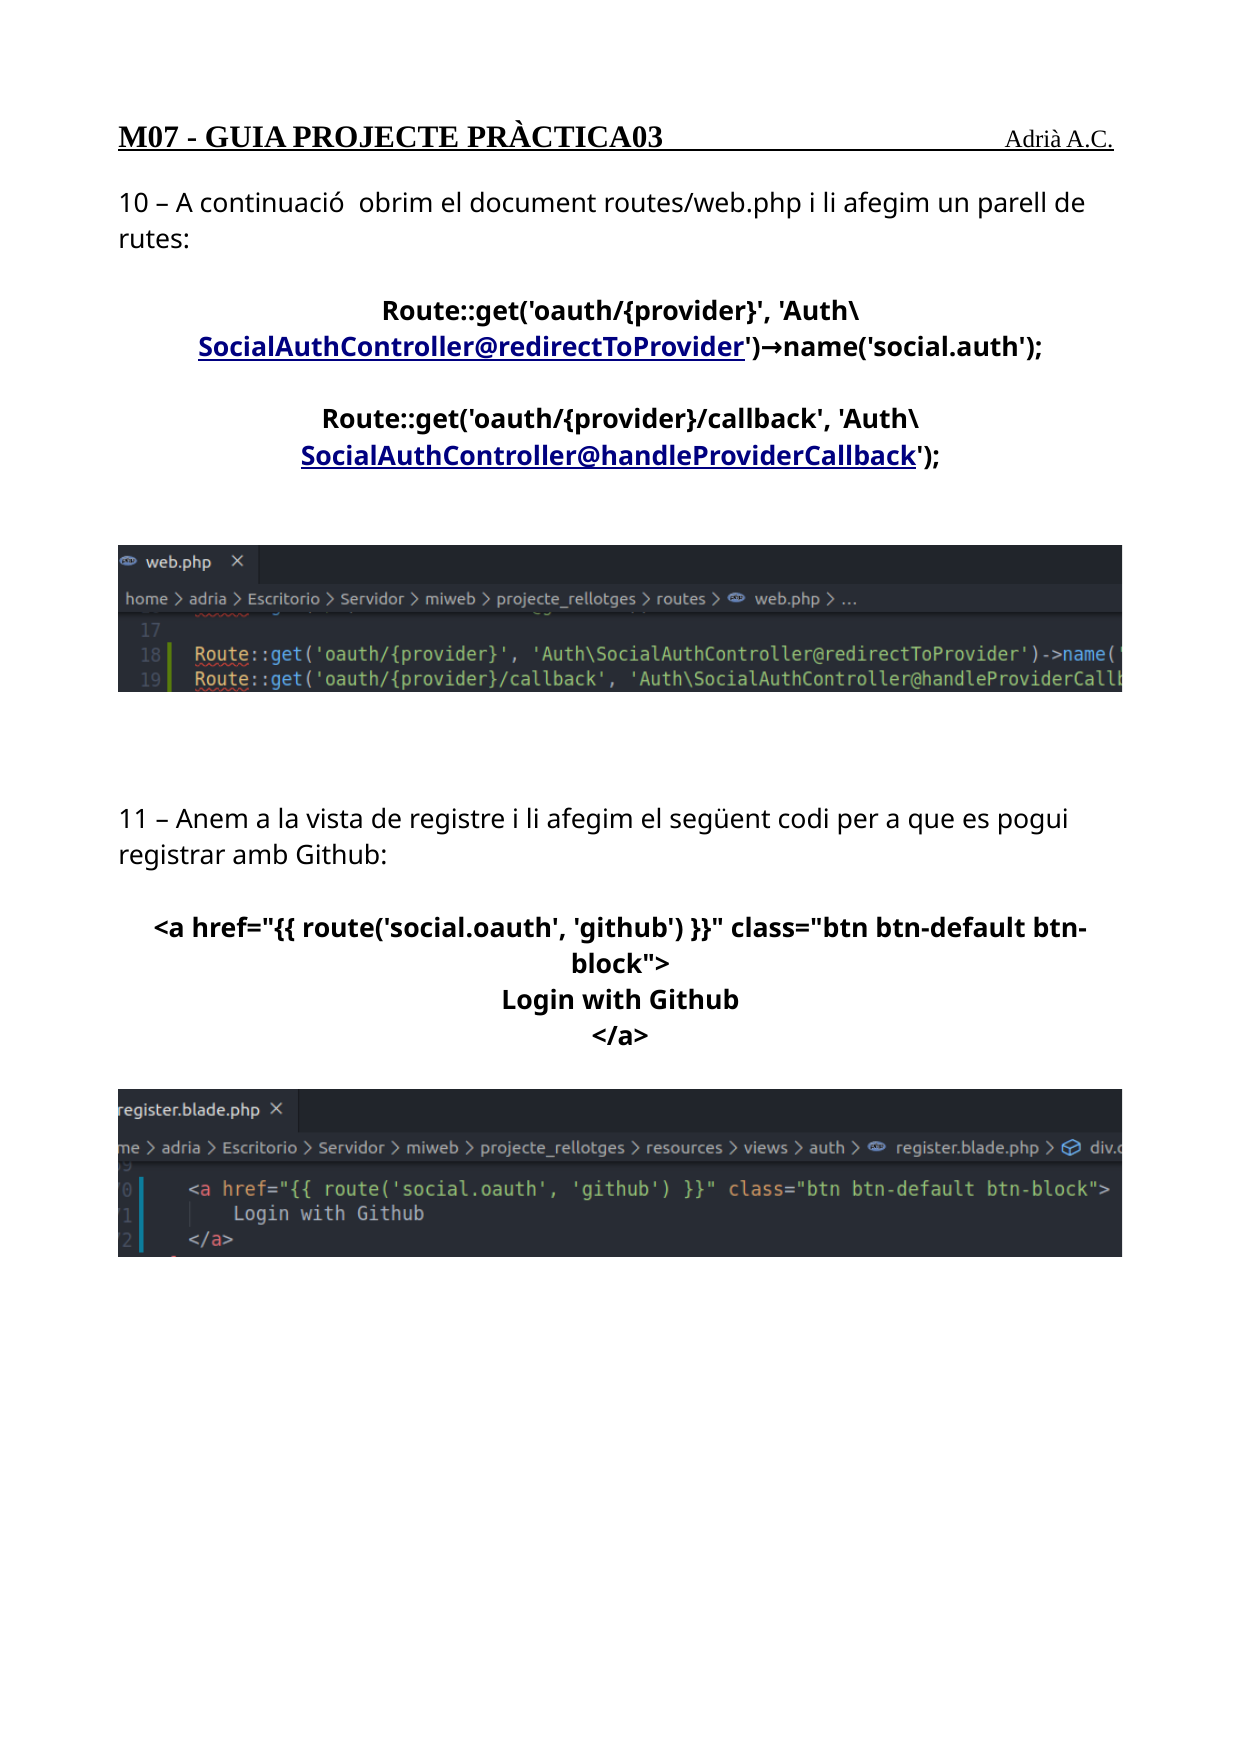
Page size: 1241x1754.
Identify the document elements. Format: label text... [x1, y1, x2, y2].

picture [118, 1089, 1123, 1257]
text 10 – A continuació obrim el document routes/web.php i li afegim un parell de rutes: [118, 183, 1122, 256]
text <a href="{{ route('social.oauth', 'github') }}" class="btn btn-default btn-block"> [118, 909, 1122, 981]
text Route::get('oauth/{provider}', 'Auth\SocialAuthController@redirectToProvider')→name('social.auth'); [118, 292, 1122, 364]
text Route::get('oauth/{provider}/callback', 'Auth\SocialAuthController@handleProviderCallback'); [118, 400, 1122, 473]
picture [118, 545, 1123, 692]
text 11 – Anem a la vista de registre i li afegim el següent codi per a que es pogui registrar amb Github: [118, 800, 1122, 872]
text Login with Github [118, 981, 1122, 1017]
text </a> [118, 1017, 1122, 1053]
